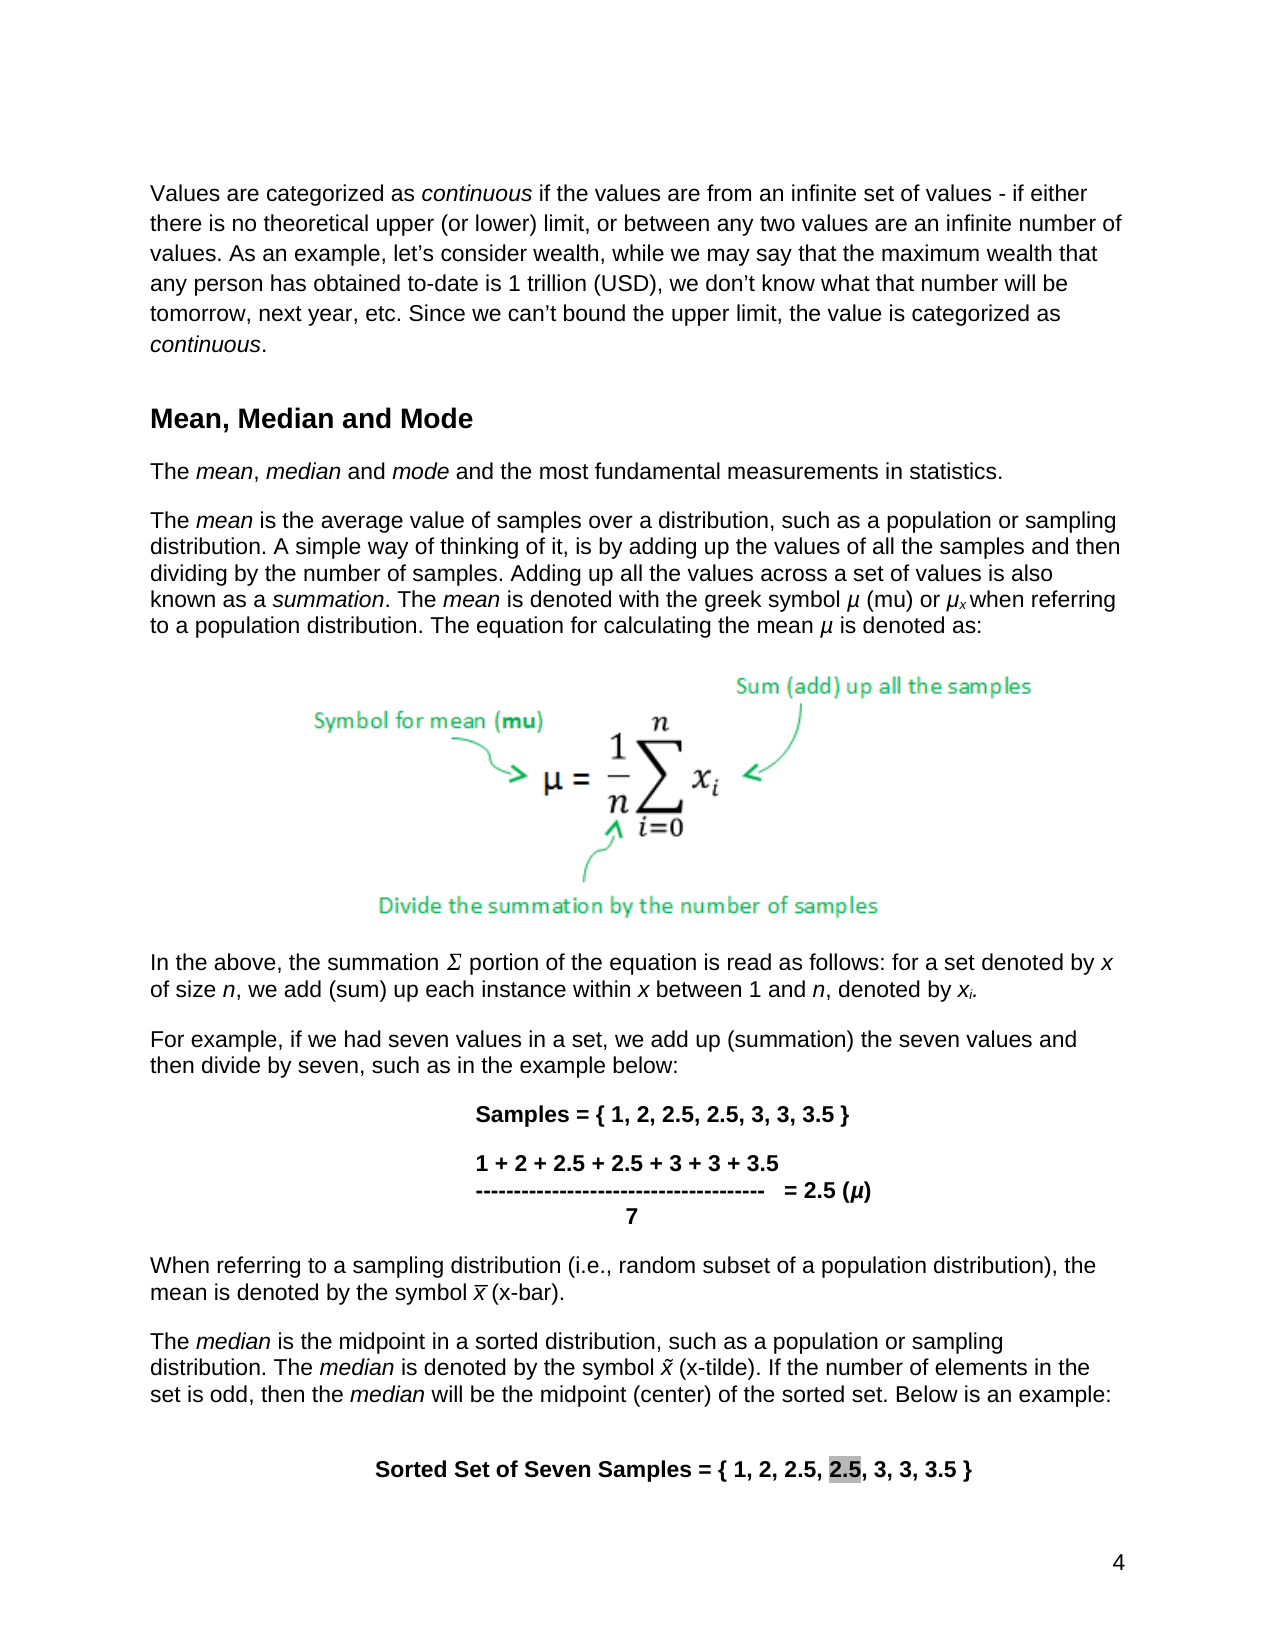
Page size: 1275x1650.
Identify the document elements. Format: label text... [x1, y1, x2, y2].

text The mean, median and mode and the most fundamental measurements in statistics. [150, 458, 1125, 484]
text 1 + 2 + 2.5 + 2.5 + 3 + 3 + 3.5 -------------------------------------- = 2.5 (µ) 7 [375, 1150, 1125, 1229]
text The median is the midpoint in a sorted distribution, such as a population or sampling distribution. The median is denoted by the symbol x̃ (x-tilde). If the number of elements in the set is odd, then the median will be the midpoint (center) of the sorted set. Below is an example: [150, 1328, 1125, 1433]
text The mean is the average value of samples over a distribution, such as a population or sampling distribution. A simple way of thinking of it, is by adding up the values of all the samples and then dividing by the number of samples. Adding up all the values across a set of values is also known as a summation. The mean is denoted with the greek symbol µ (mu) or μx when referring to a population distribution. The equation for calculating the mean µ is denoted as: [150, 507, 1125, 639]
text Values are categorized as continuous if the values are from an infinite set of values - if either there is no theoretical upper (or lower) limit, or between any two values are an infinite number of values. As an example, let’s consider wealth, while we may say that the maximum wealth that any person has obtained to-date is 1 trillion (USD), we don’t know what that number will be tomorrow, next year, etc. Since we can’t bound the upper limit, the value is categorized as continuous. [150, 179, 1125, 357]
text Sorted Set of Seven Samples = { 1, 2, 2.5, 2.5, 3, 3, 3.5 } [300, 1456, 1125, 1483]
text When referring to a sampling distribution (i.e., random subset of a population distribution), the mean is denoted by the symbol x̅ (x-bar). [150, 1252, 1125, 1305]
subtitle Mean, Median and Mode [150, 402, 1125, 435]
text Samples = { 1, 2, 2.5, 2.5, 3, 3, 3.5 } [375, 1101, 1125, 1127]
text For example, if we had seven values in a set, we add up (summation) the seven values and then divide by seven, such as in the example below: [150, 1026, 1125, 1078]
text In the above, the summation portion of the equation is read as follows: for a set denoted by x of size n, we add (sum) up each instance within x between 1 and n, denoted by xi. [150, 949, 1125, 1003]
picture [300, 661, 1046, 926]
